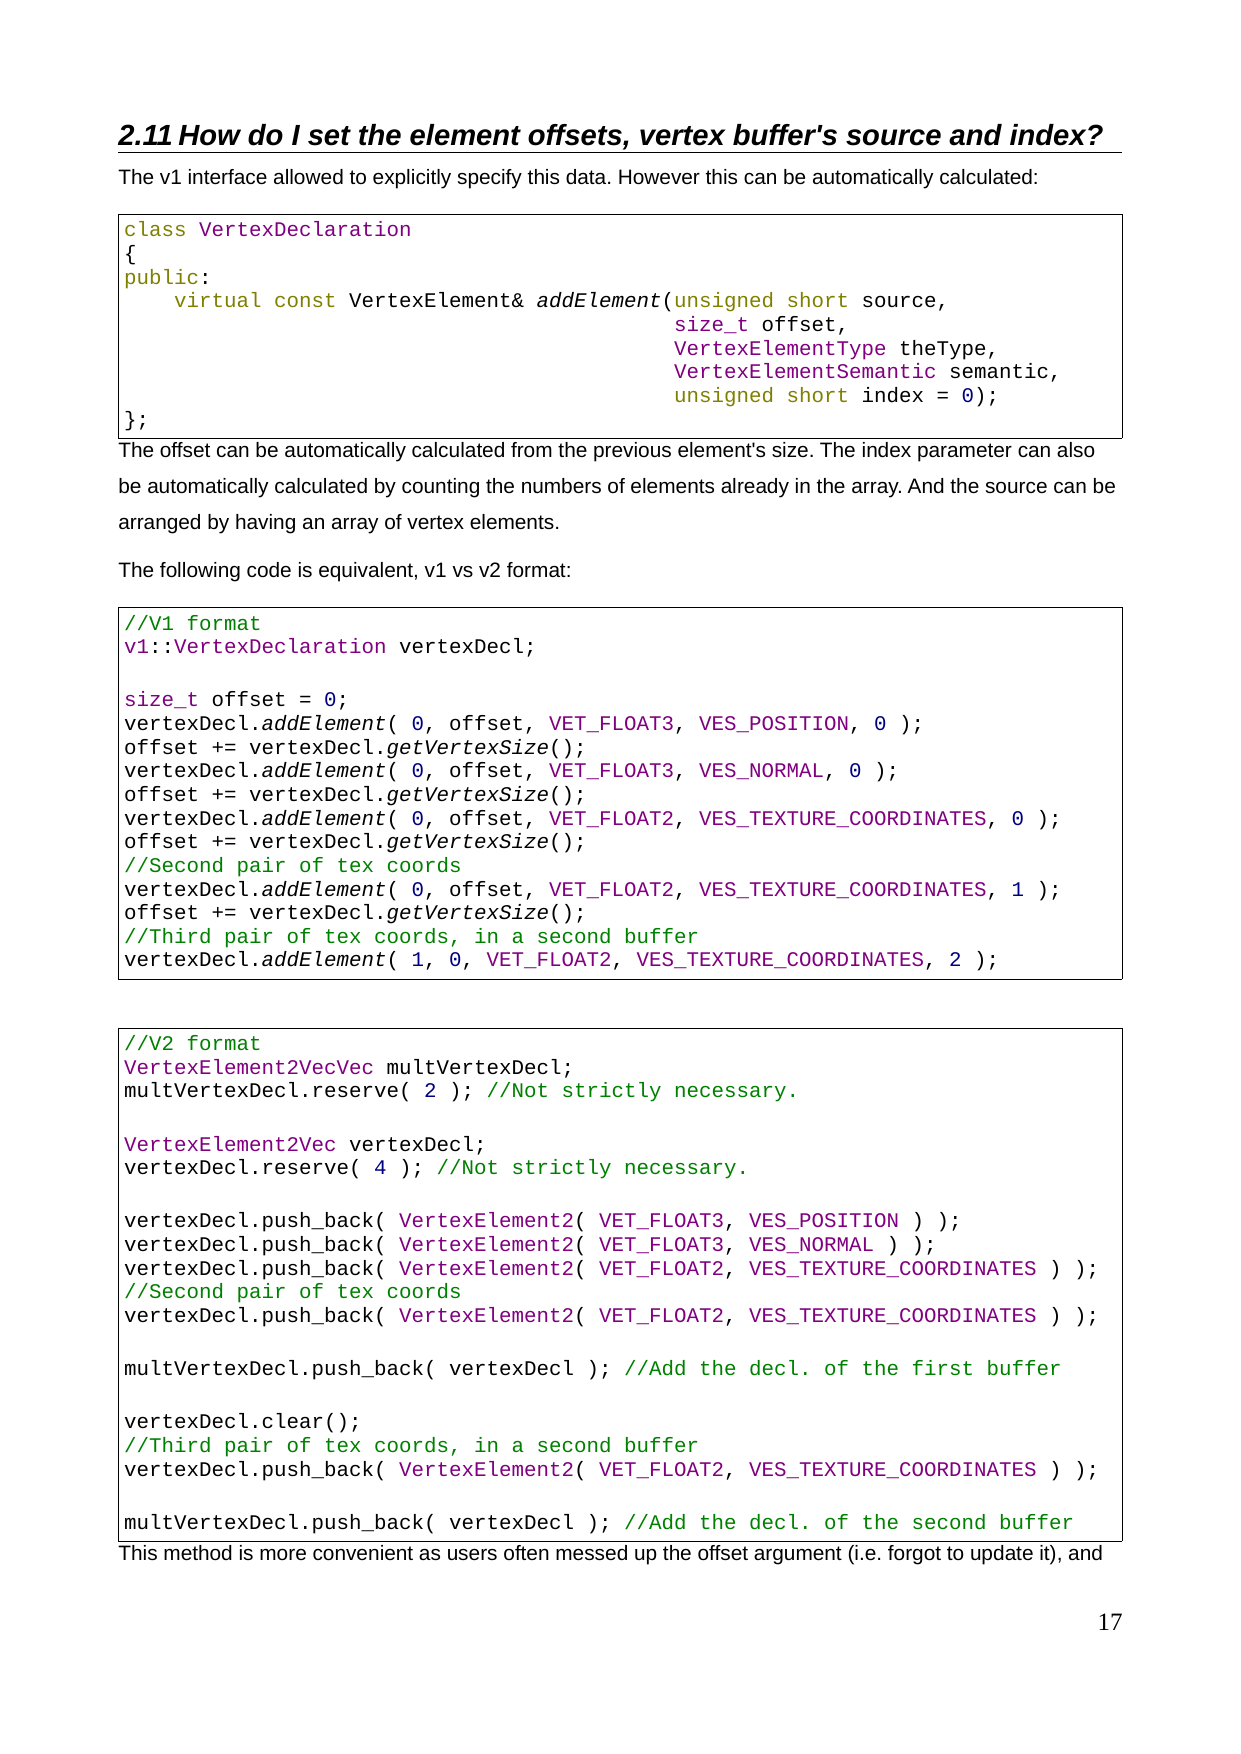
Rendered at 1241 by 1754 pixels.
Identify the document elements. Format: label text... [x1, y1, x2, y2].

text This method is more convenient as users often messed up the offset argument (i.e. forgot to update it), and [118, 1542, 1122, 1565]
table_header //V2 format VertexElement2VecVec multVertexDecl; multVertexDecl.reserve( 2 ); //Not strictly necessary. VertexElement2Vec vertexDecl; vertexDecl.reserve( 4 ); //Not strictly necessary. vertexDecl.push_back( VertexElement2( VET_FLOAT3, VES_POSITION ) ); vertexDecl.push_back( VertexElement2( VET_FLOAT3, VES_NORMAL ) ); vertexDecl.push_back( VertexElement2( VET_FLOAT2, VES_TEXTURE_COORDINATES ) ); //Second pair of tex coords vertexDecl.push_back( VertexElement2( VET_FLOAT2, VES_TEXTURE_COORDINATES ) ); multVertexDecl.push_back( vertexDecl ); //Add the decl. of the first buffer vertexDecl.clear(); //Third pair of tex coords, in a second buffer vertexDecl.push_back( VertexElement2( VET_FLOAT2, VES_TEXTURE_COORDINATES ) ); multVertexDecl.push_back( vertexDecl ); //Add the decl. of the second buffer [119, 1029, 1122, 1541]
text The following code is equivalent, v1 vs v2 format: [118, 558, 1122, 582]
table_header //V1 format v1::VertexDeclaration vertexDecl; size_t offset = 0; vertexDecl.addElement( 0, offset, VET_FLOAT3, VES_POSITION, 0 ); offset += vertexDecl.getVertexSize(); vertexDecl.addElement( 0, offset, VET_FLOAT3, VES_NORMAL, 0 ); offset += vertexDecl.getVertexSize(); vertexDecl.addElement( 0, offset, VET_FLOAT2, VES_TEXTURE_COORDINATES, 0 ); offset += vertexDecl.getVertexSize(); //Second pair of tex coords vertexDecl.addElement( 0, offset, VET_FLOAT2, VES_TEXTURE_COORDINATES, 1 ); offset += vertexDecl.getVertexSize(); //Third pair of tex coords, in a second buffer vertexDecl.addElement( 1, 0, VET_FLOAT2, VES_TEXTURE_COORDINATES, 2 ); [119, 608, 1122, 979]
text The v1 interface allowed to explicitly specify this data. However this can be automatically calculated: [118, 165, 1122, 189]
subtitle How do I set the element offsets, vertex buffer's source and index? [118, 118, 1122, 152]
table_header class VertexDeclaration { public: virtual const VertexElement& addElement(unsigned short source, size_t offset, VertexElementType theType, VertexElementSemantic semantic, unsigned short index = 0); }; [119, 215, 1122, 438]
text The offset can be automatically calculated from the previous element's size. The index parameter can also be automatically calculated by counting the numbers of elements already in the array. And the source can be arranged by having an array of vertex elements. [118, 439, 1122, 534]
